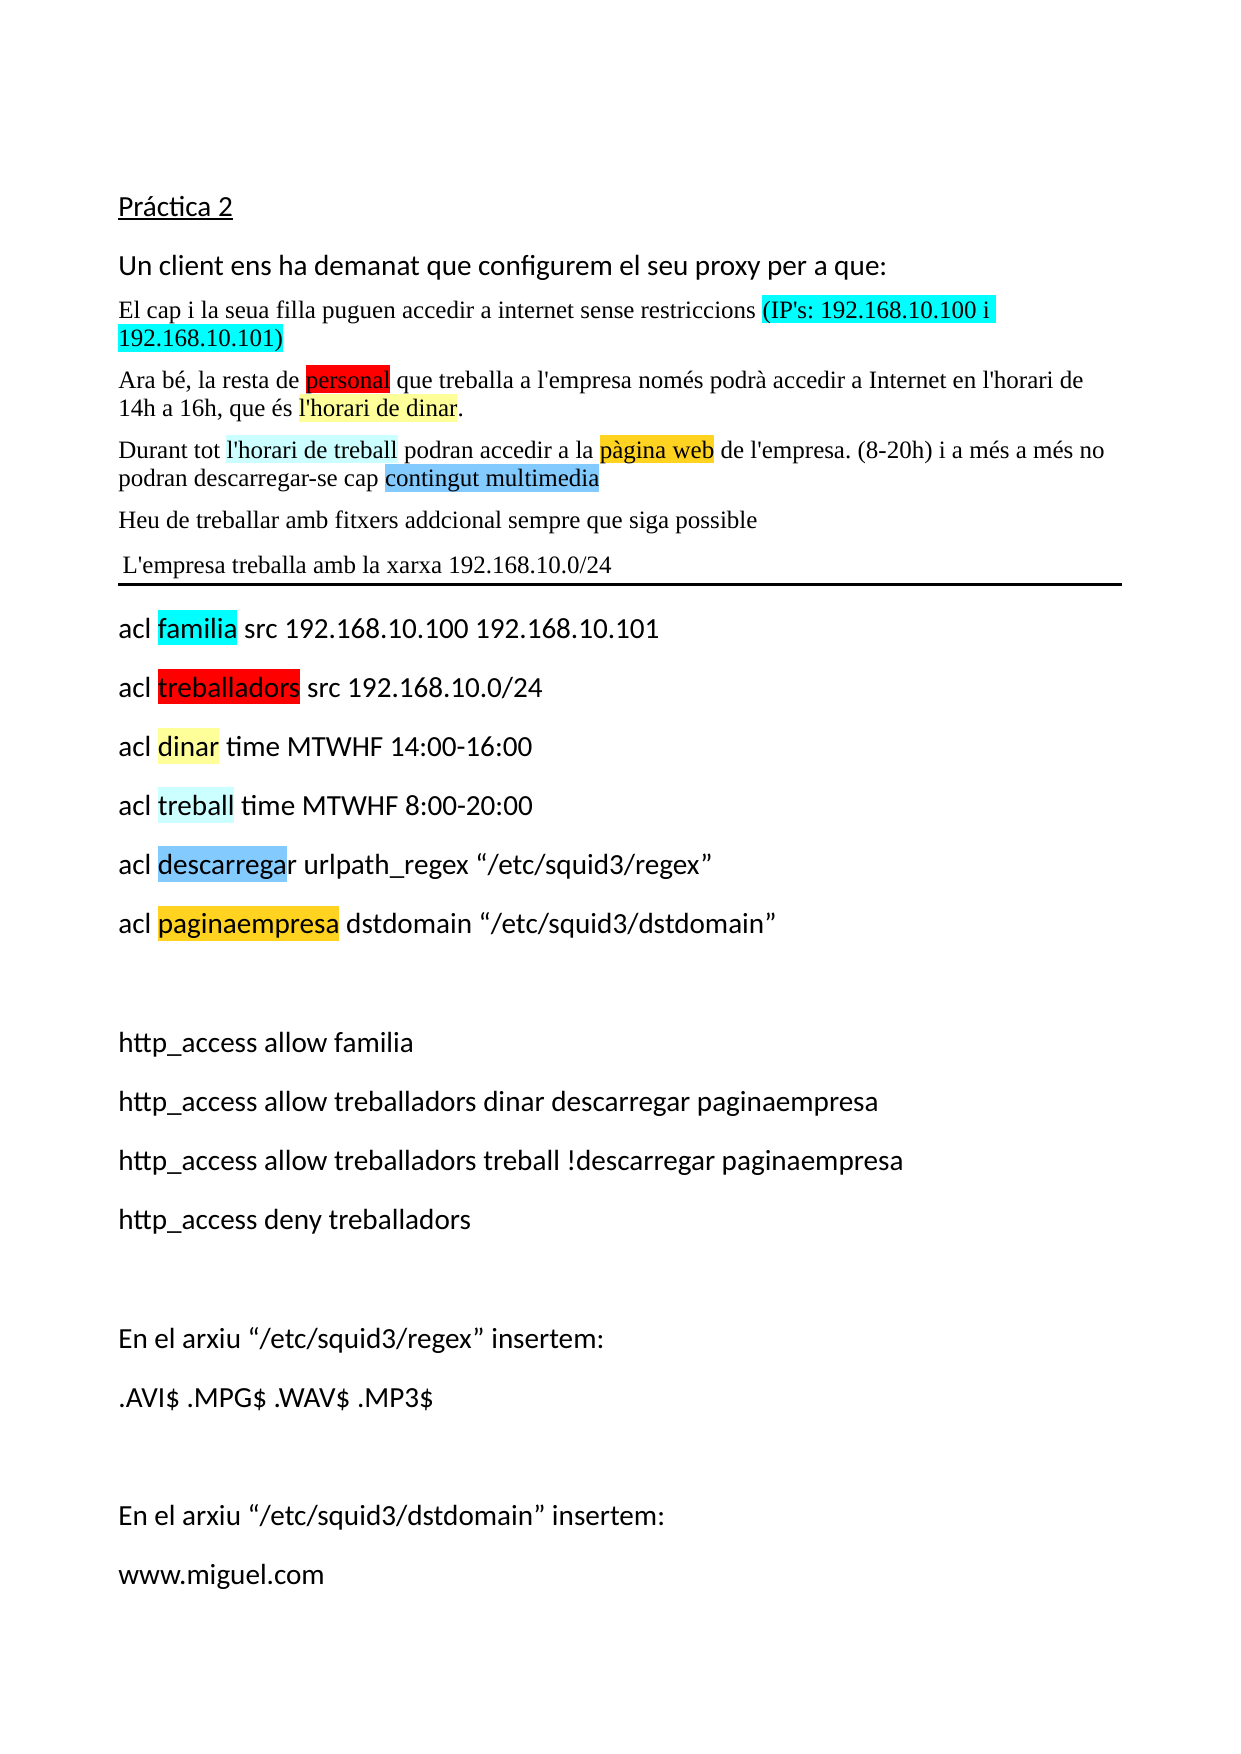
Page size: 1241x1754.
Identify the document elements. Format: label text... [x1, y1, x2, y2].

text acl familia src 192.168.10.100 192.168.10.101 [118, 610, 1122, 645]
text http_access allow treballadors dinar descarregar paginaempresa [118, 1083, 1122, 1119]
text http_access allow treballadors treball !descarregar paginaempresa [118, 1142, 1122, 1178]
text www.miguel.com [118, 1556, 1122, 1592]
text acl descarregar urlpath_regex “/etc/squid3/regex” [118, 846, 1122, 882]
text http_access allow familia [118, 1024, 1122, 1059]
text acl dinar time MTWHF 14:00-16:00 [118, 728, 1122, 764]
text Ara bé, la resta de personal que treballa a l'empresa només podrà accedir a Internet en l'horari de 14h a 16h, que és l'horari de dinar. [118, 365, 1122, 422]
text El cap i la seua filla puguen accedir a internet sense restriccions (IP's: 192.168.10.100 i 192.168.10.101) [118, 295, 1122, 352]
text acl treballadors src 192.168.10.0/24 [118, 669, 1122, 704]
text Durant tot l'horari de treball podran accedir a la pàgina web de l'empresa. (8-20h) i a més a més no podran descarregar-se cap contingut multimedia [118, 435, 1122, 492]
text L'empresa treballa amb la xarxa 192.168.10.0/24 [118, 546, 1122, 583]
text Práctica 2 [118, 188, 1122, 224]
text En el arxiu “/etc/squid3/regex” insertem: [118, 1320, 1122, 1355]
text .AVI$ .MPG$ .WAV$ .MP3$ [118, 1379, 1122, 1414]
text En el arxiu “/etc/squid3/dstdomain” insertem: [118, 1497, 1122, 1533]
text acl treball time MTWHF 8:00-20:00 [118, 787, 1122, 823]
text http_access deny treballadors [118, 1201, 1122, 1237]
text Un client ens ha demanat que configurem el seu proxy per a que: [118, 247, 1122, 283]
text acl paginaempresa dstdomain “/etc/squid3/dstdomain” [118, 906, 1122, 941]
text Heu de treballar amb fitxers addcional sempre que siga possible [118, 505, 1122, 533]
